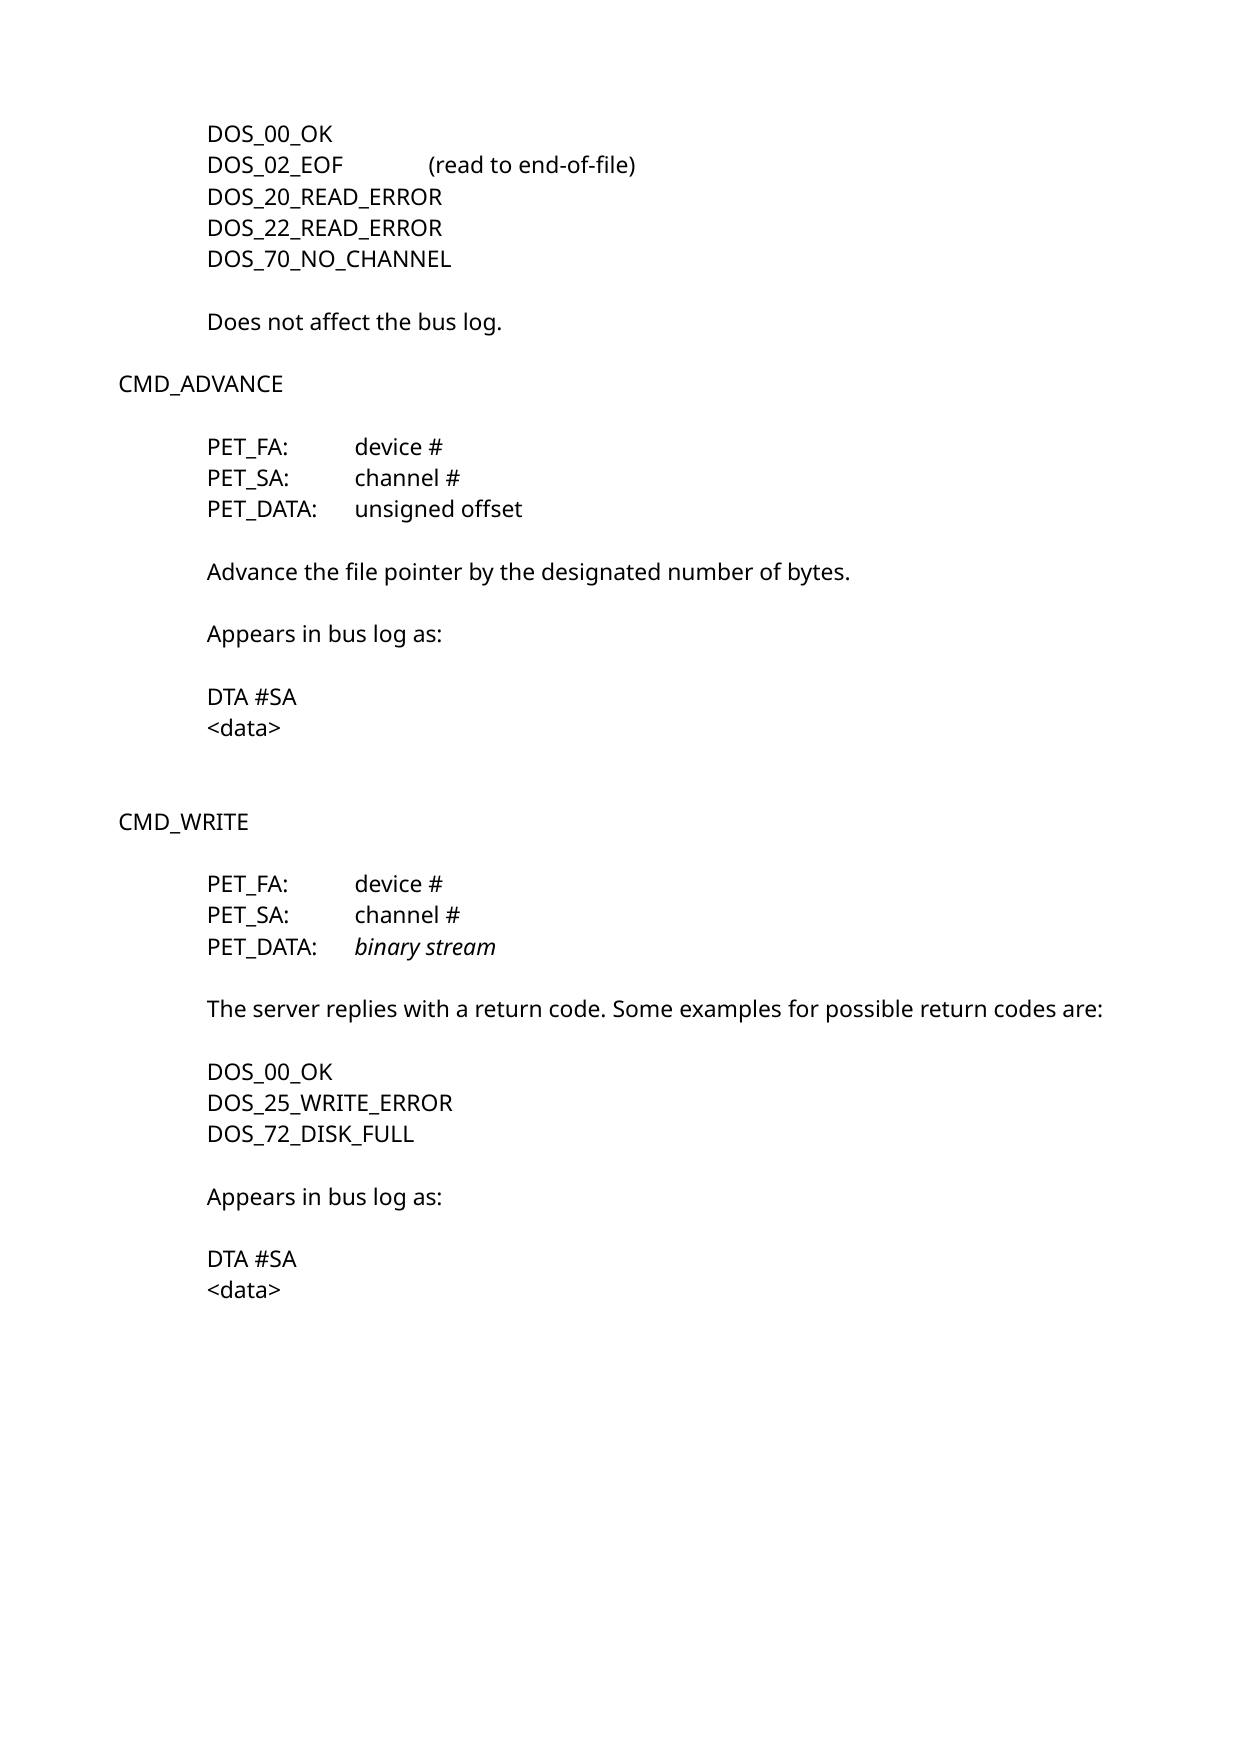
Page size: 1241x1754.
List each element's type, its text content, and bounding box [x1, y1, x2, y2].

text PET_SA: channel # [207, 462, 1122, 493]
text DOS_72_DISK_FULL [207, 1118, 1122, 1149]
text DTA #SA [207, 681, 1122, 712]
text DOS_02_EOF (read to end-of-file) [207, 149, 1122, 181]
text PET_FA: device # [207, 431, 1122, 462]
text PET_SA: channel # [207, 899, 1122, 931]
text Appears in bus log as: [207, 618, 1122, 649]
text CMD_ADVANCE [118, 368, 1122, 399]
text Advance the file pointer by the designated number of bytes. [207, 556, 1122, 587]
text DOS_22_READ_ERROR [207, 212, 1122, 243]
text DOS_00_OK [207, 1056, 1122, 1087]
text CMD_WRITE [118, 806, 1122, 837]
text DOS_25_WRITE_ERROR [207, 1087, 1122, 1118]
text PET_FA: device # [207, 868, 1122, 899]
text DOS_20_READ_ERROR [207, 181, 1122, 212]
text DTA #SA [207, 1243, 1122, 1274]
text <data> [207, 712, 1122, 743]
text DOS_00_OK [207, 118, 1122, 149]
text The server replies with a return code. Some examples for possible return codes are: [207, 993, 1122, 1024]
text PET_DATA: unsigned offset [207, 493, 1122, 524]
text DOS_70_NO_CHANNEL [207, 243, 1122, 274]
text Appears in bus log as: [207, 1181, 1122, 1212]
text <data> [207, 1274, 1122, 1306]
